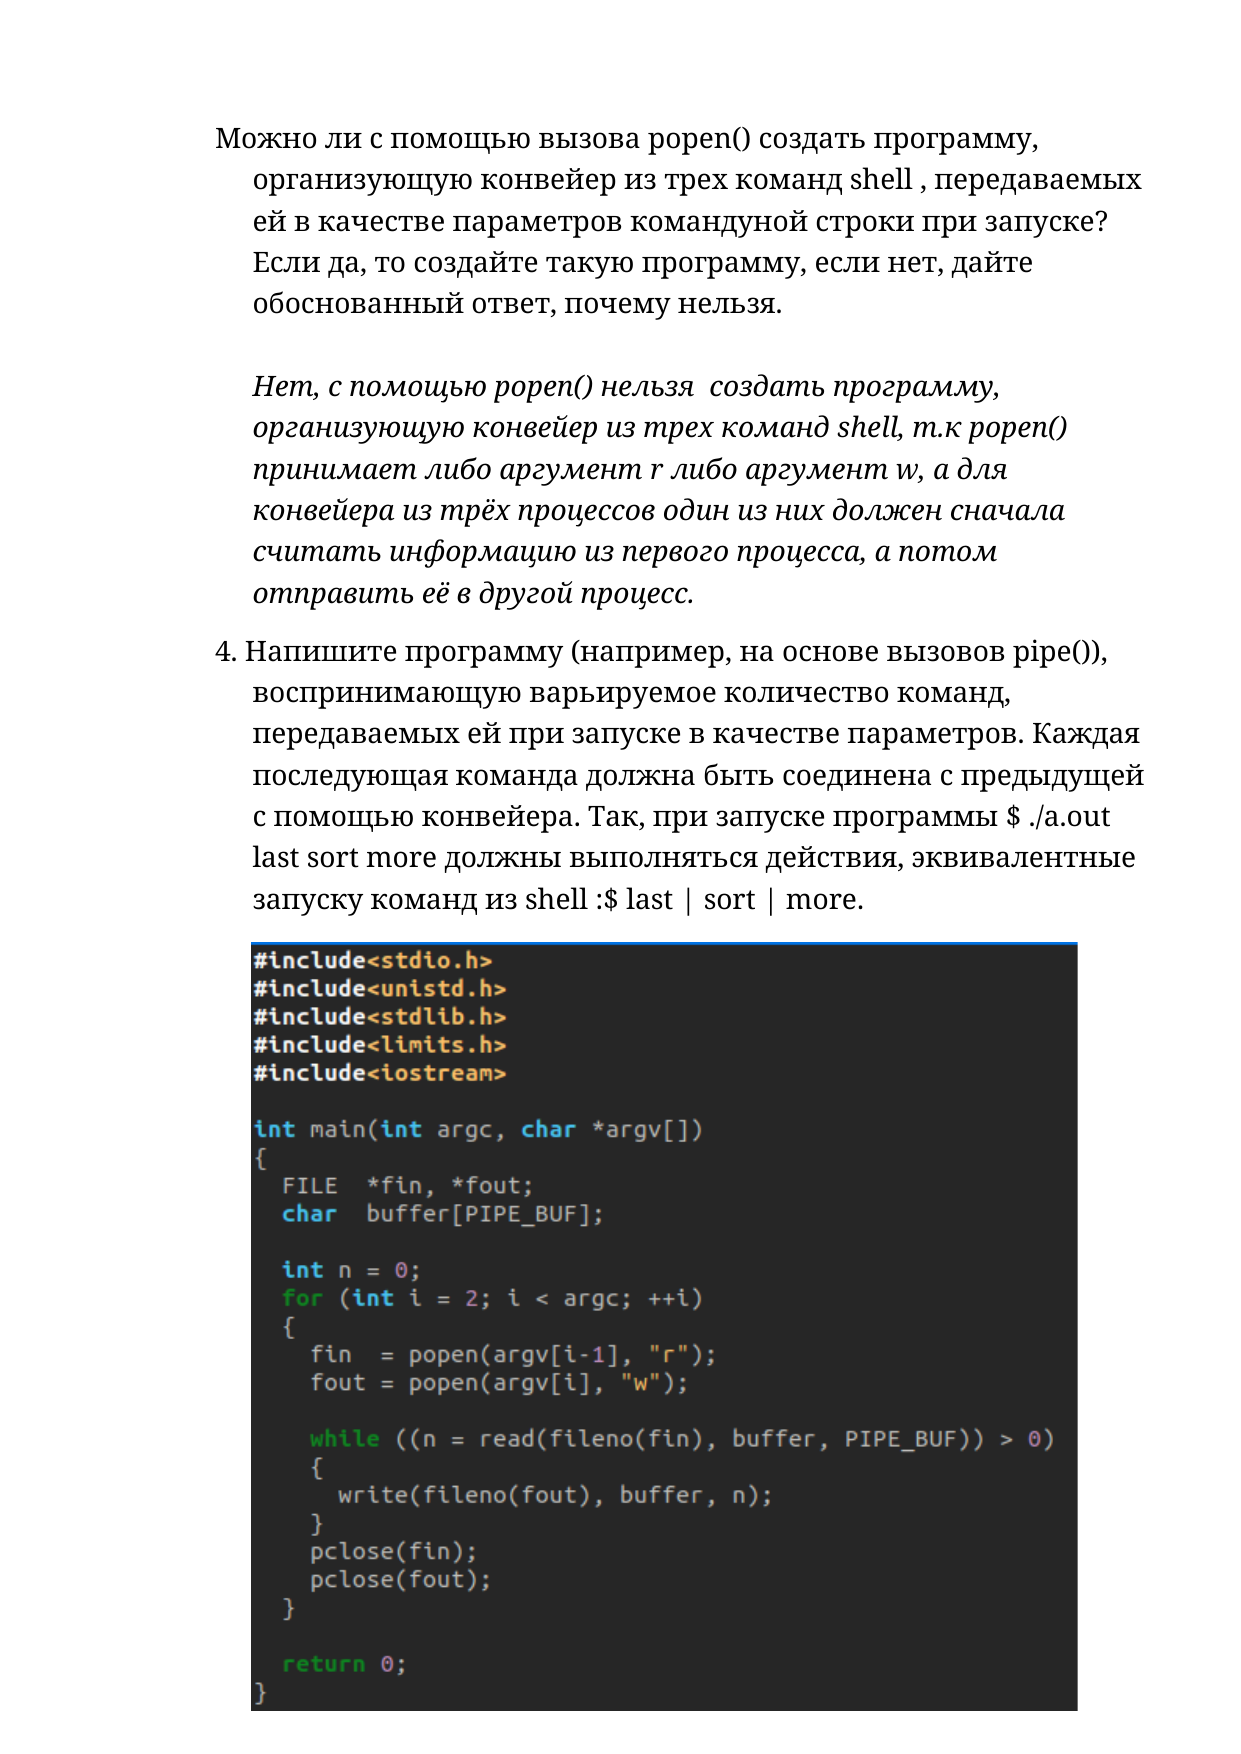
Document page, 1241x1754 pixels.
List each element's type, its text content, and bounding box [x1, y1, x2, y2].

text 4. Напишите программу (например, на основе вызовов pipe()), воспринимающую варьируемое количество команд, передаваемых ей при запуске в качестве параметров. Каждая последующая команда должна быть соединена с предыдущей с помощью конвейера. Так, при запуске программы $ ./a.out last sort more должны выполняться действия, эквивалентные запуску команд из shell :$ last | sort | more. [215, 631, 1152, 917]
picture [251, 942, 1078, 1711]
text Можно ли с помощью вызова popen() создать программу, организующую конвейер из трех команд shell , передаваемых ей в качестве параметров командуной строки при запуске? Если да, то создайте такую программу, если нет, дайте обоснованный ответ, почему нельзя. Нет, с помощью popen() нельзя создать программу, организующую конвейер из трех команд shell, т.к popen() принимает либо аргумент r либо аргумент w, а для конвейера из трёх процессов один из них должен сначала считать информацию из первого процесса, а потом отправить её в другой процесс. [215, 118, 1152, 611]
